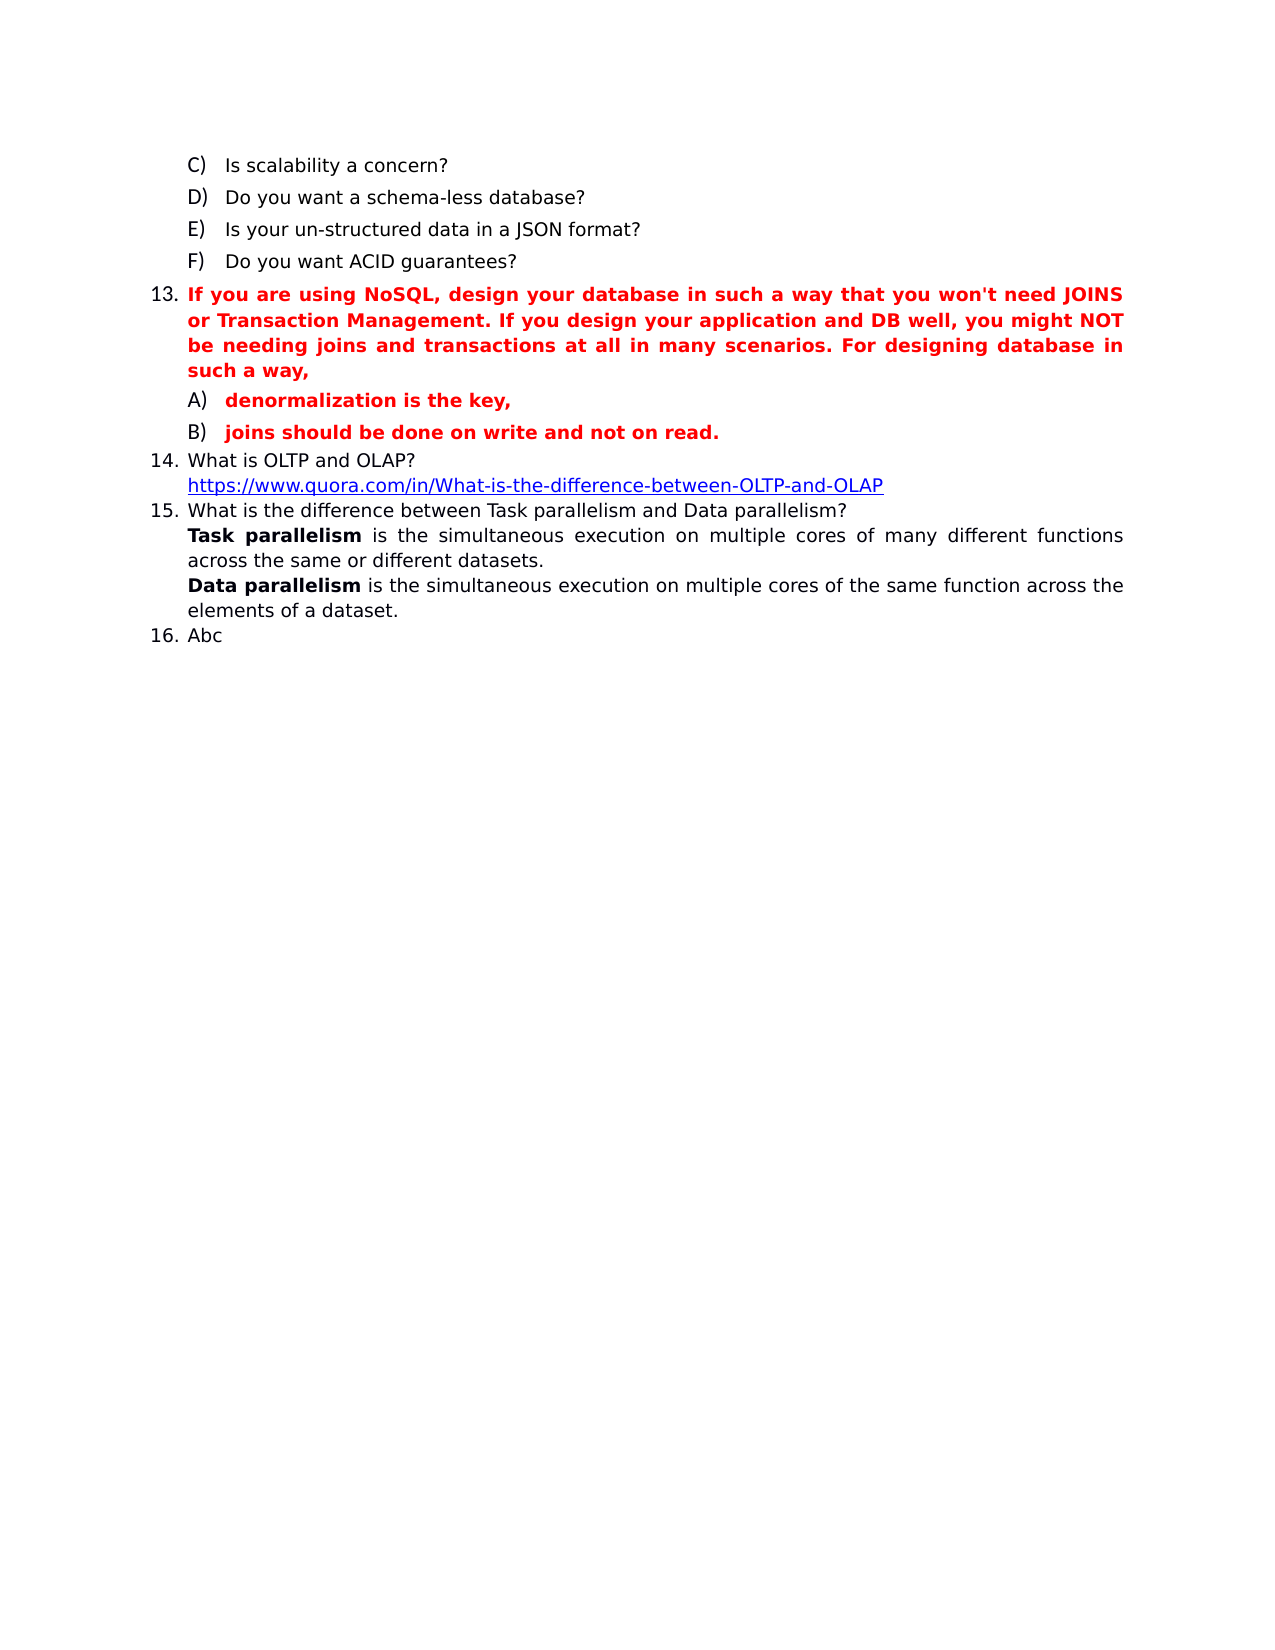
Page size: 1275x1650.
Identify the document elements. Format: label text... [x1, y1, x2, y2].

list Abc [150, 625, 1125, 647]
list Task parallelism is the simultaneous execution on multiple cores of many different functions across the same or different datasets. [150, 525, 1125, 572]
list Do you want a schema-less database? [187, 182, 1125, 210]
list joins should be done on write and not on read. [187, 417, 1125, 446]
list What is OLTP and OLAP? [150, 450, 1125, 472]
list Is your un-structured data in a JSON format? [187, 214, 1125, 242]
list https://www.quora.com/in/What-is-the-difference-between-OLTP-and-OLAP [150, 475, 1125, 497]
list Do you want ACID guarantees? [187, 247, 1125, 274]
list Data parallelism is the simultaneous execution on multiple cores of the same function across the elements of a dataset. [150, 575, 1125, 622]
list If you are using NoSQL, design your database in such a way that you won't need JOINS or Transaction Management. If you design your application and DB well, you might NOT be needing joins and transactions at all in many scenarios. For designing database in such a way, [150, 279, 1125, 382]
list What is the difference between Task parallelism and Data parallelism? [150, 500, 1125, 522]
list Is scalability a concern? [187, 150, 1125, 178]
list denormalization is the key, [187, 385, 1125, 413]
